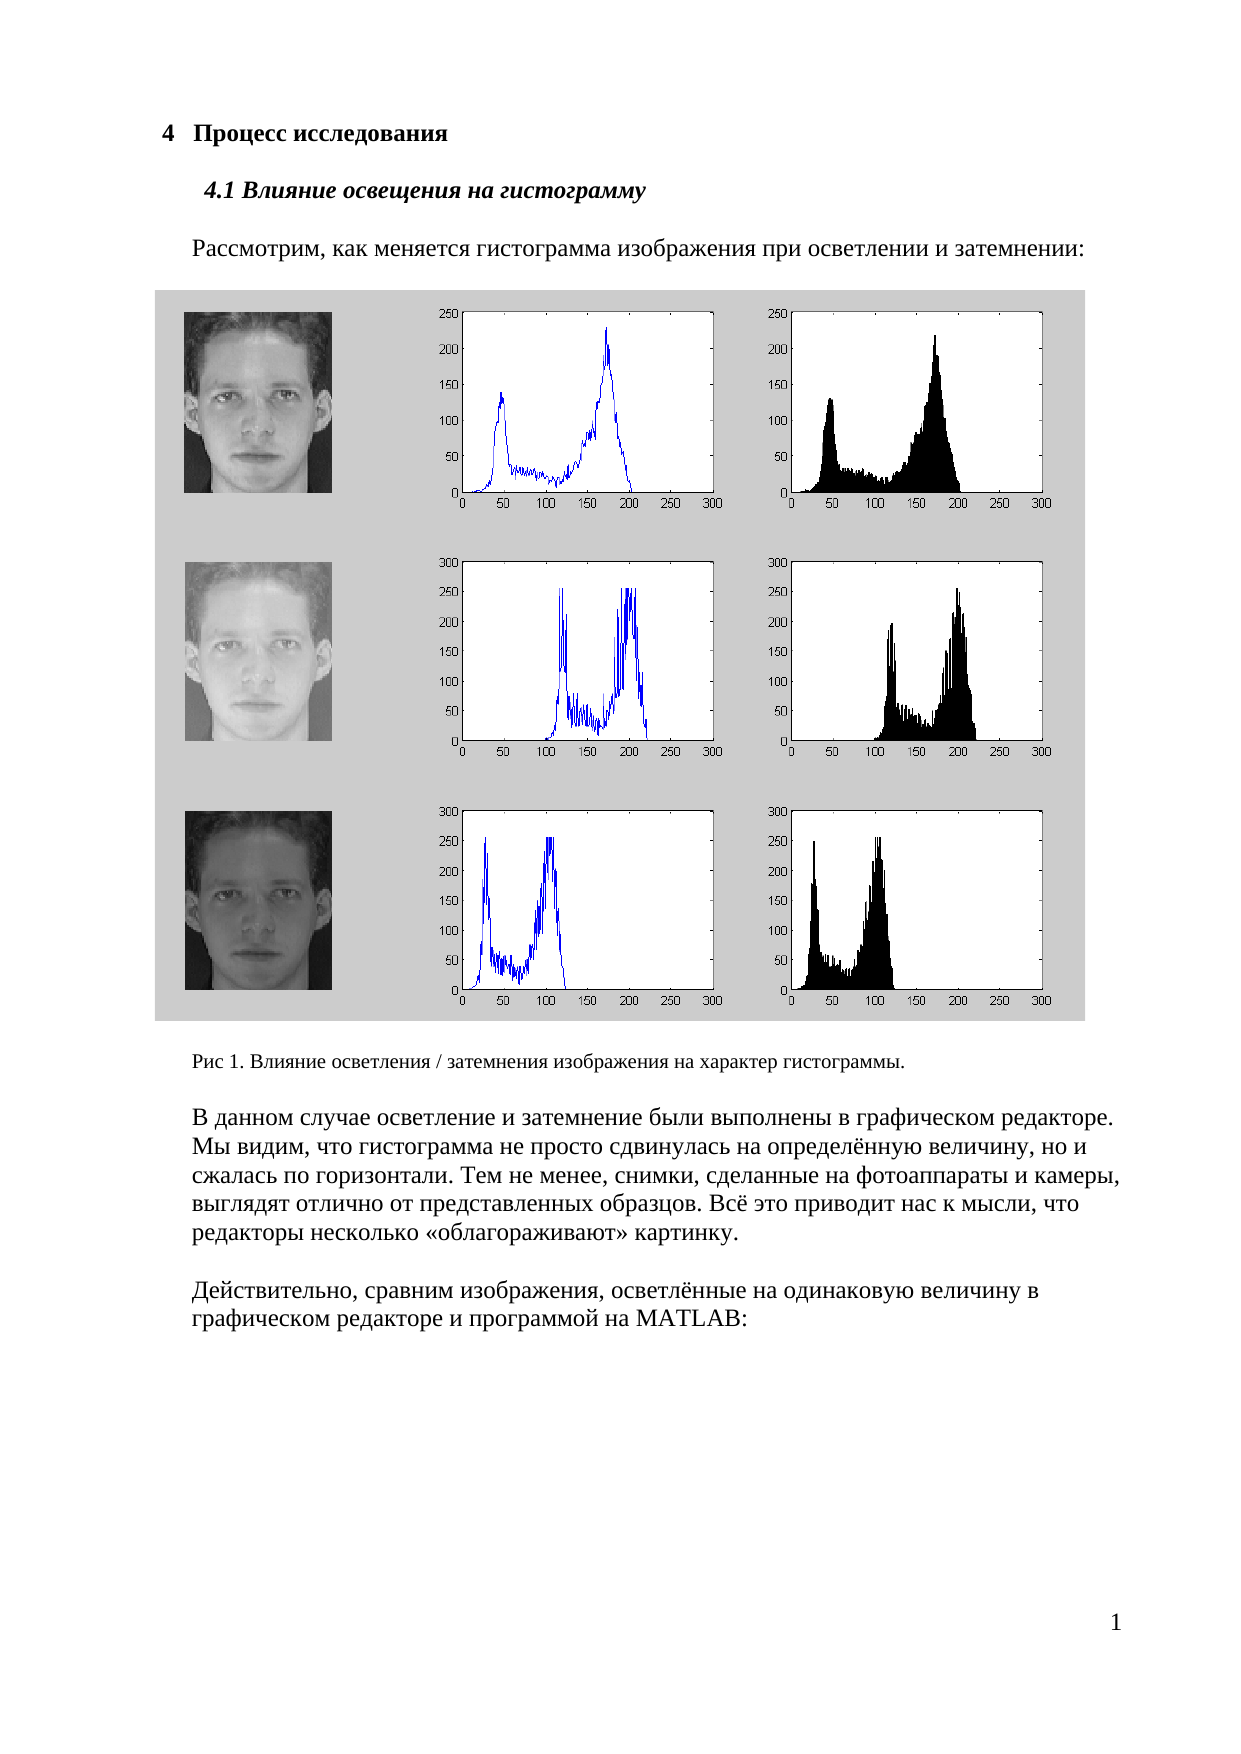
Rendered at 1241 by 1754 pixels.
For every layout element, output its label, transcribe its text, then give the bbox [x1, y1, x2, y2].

text Рассмотрим, как меняется гистограмма изображения при осветлении и затемнении: [192, 233, 1122, 262]
list Влияние освещения на гистограмму [198, 176, 1122, 204]
text В данном случае осветление и затемнение были выполнены в графическом редакторе. Мы видим, что гистограмма не просто сдвинулась на определённую величину, но и сжалась по горизонтали. Тем не менее, снимки, сделанные на фотоаппараты и камеры, выглядят отлично от представленных образцов. Всё это приводит нас к мысли, что редакторы несколько «облагораживают» картинку. [192, 1102, 1122, 1246]
picture [154, 290, 1086, 1021]
list Процесс исследования [156, 118, 1122, 147]
text Рис 1. Влияние осветления / затемнения изображения на характер гистограммы. [192, 1049, 1122, 1073]
text Действительно, сравним изображения, осветлённые на одинаковую величину в графическом редакторе и программой на MATLAB: [192, 1275, 1122, 1332]
